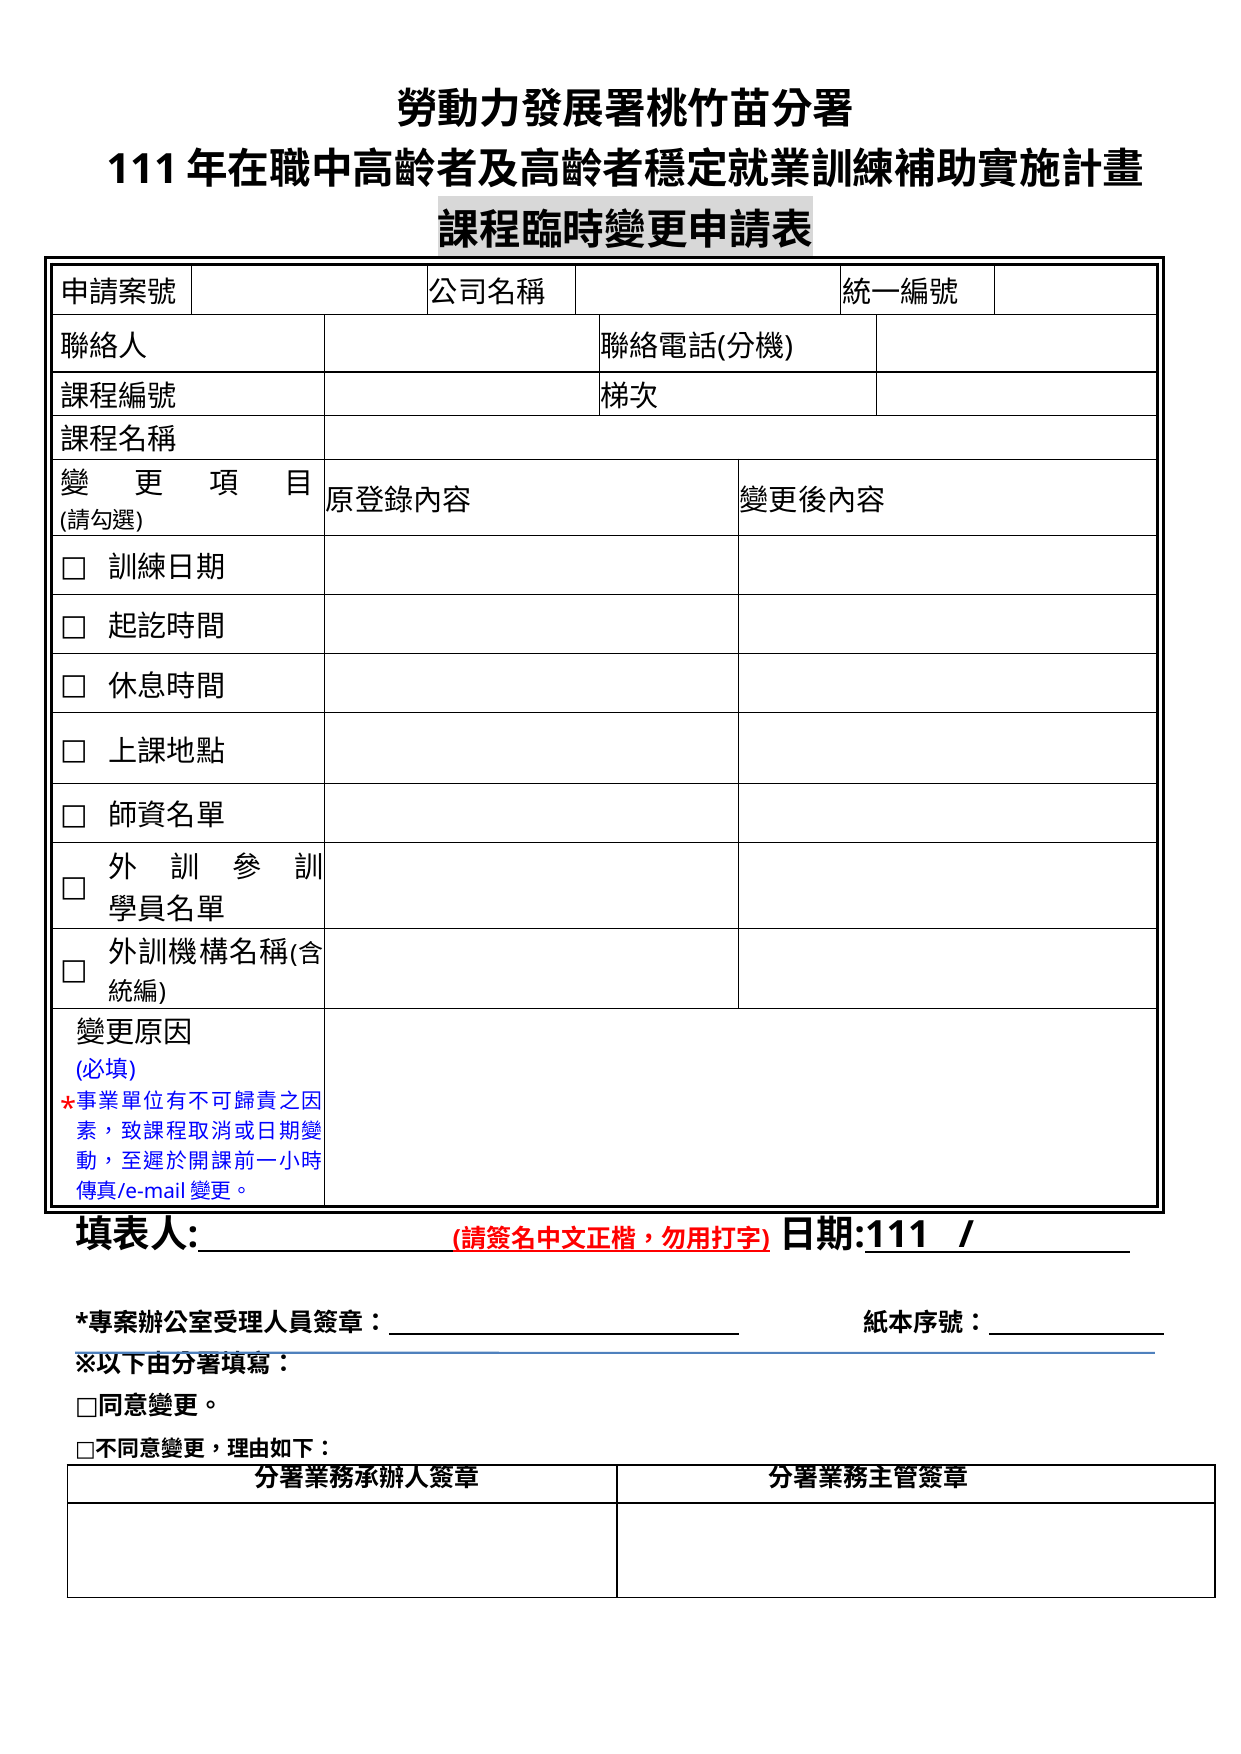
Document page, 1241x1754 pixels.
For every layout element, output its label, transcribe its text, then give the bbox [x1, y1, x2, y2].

table_cell [961, 654, 1156, 712]
table_cell [739, 843, 1156, 928]
table_cell [325, 373, 599, 415]
table_cell [325, 843, 738, 928]
table_cell □ [53, 784, 107, 842]
table_header [575, 259, 841, 263]
table_cell [325, 654, 488, 712]
text □同意變更。 [75, 1381, 1165, 1423]
table_cell 變更項目 (請勾選) [53, 460, 324, 535]
table_cell 師資名單 [107, 784, 324, 842]
table_cell 課程編號 [53, 373, 324, 415]
table_header [576, 266, 840, 314]
table_header [841, 259, 994, 263]
table_cell [739, 784, 1156, 842]
text ※以下由分署填寫： [75, 1339, 1165, 1381]
table_cell 變更原因 (必填) 事業單位有不可歸責之因素，致課程取消或日期變動，至遲於開課前一小時傳真/e-mail變更。 [75, 1009, 324, 1205]
table_cell [902, 595, 961, 653]
table_cell [488, 654, 547, 712]
table_cell [877, 373, 1156, 415]
table_cell 休息時間 [107, 654, 324, 712]
table_cell [739, 713, 1156, 783]
table_cell [902, 654, 961, 712]
table_cell 外訓參訓 學員名單 [107, 843, 324, 928]
table_cell 起訖時間 [107, 595, 324, 653]
table_header [428, 259, 575, 263]
table_header 申請案號 [49, 259, 192, 314]
table_cell [325, 713, 738, 783]
table_cell □ [53, 536, 107, 594]
table_cell [325, 536, 738, 594]
table_cell [961, 595, 1156, 653]
table_cell [547, 654, 738, 712]
text 勞動力發展署桃竹苗分署 [75, 75, 1175, 135]
table_cell [325, 416, 1156, 458]
table_cell * [53, 1009, 75, 1205]
table_header [192, 266, 427, 314]
table_cell [547, 595, 738, 653]
table_cell 外訓機構名稱(含統編) [107, 929, 324, 1007]
table_cell □ [53, 595, 107, 653]
table_cell [325, 929, 738, 1007]
table_cell [739, 536, 1156, 594]
table_cell [325, 1009, 1156, 1205]
table_header [192, 259, 428, 263]
text □不同意變更，理由如下： [75, 1423, 1165, 1464]
table_cell 上課地點 [107, 713, 324, 783]
table_cell [325, 315, 599, 371]
table_header 公司名稱 [428, 266, 575, 314]
table_cell [739, 654, 902, 712]
table_cell [337, 1504, 616, 1597]
table_cell □ [53, 843, 107, 928]
table_cell [739, 929, 1156, 1007]
table_header 分署業務主管簽章 [618, 1466, 1214, 1502]
table_header [995, 266, 1156, 314]
table_cell [488, 595, 547, 653]
table_cell □ [53, 654, 107, 712]
table_cell [325, 784, 738, 842]
table_cell [325, 595, 488, 653]
table_header [994, 259, 1160, 314]
text *專案辦公室受理人員簽章： 紙本序號： [75, 1298, 1165, 1339]
table_cell 訓練日期 [107, 536, 324, 594]
table_cell 梯次 [600, 373, 876, 415]
table_cell [739, 595, 902, 653]
table_cell [877, 315, 1156, 371]
text 填表人: (請簽名中文正楷，勿用打字) 日期:111 / [75, 1214, 1165, 1256]
table_header 分署業務承辦人簽章 [68, 1466, 616, 1502]
table_cell 變更後內容 [739, 460, 1156, 535]
table_cell 聯絡人 [53, 315, 324, 371]
table_cell 聯絡電話(分機) [600, 315, 876, 371]
table_cell 課程名稱 [53, 416, 324, 458]
table_cell [68, 1504, 337, 1597]
table_cell 原登錄內容 [325, 460, 738, 535]
text 課程臨時變更申請表 [75, 196, 1175, 256]
table_header 統一編號 [841, 266, 994, 314]
text 111年在職中高齡者及高齡者穩定就業訓練補助實施計畫 [75, 135, 1175, 196]
table_cell [618, 1504, 1214, 1597]
table_cell □ [53, 929, 107, 1007]
table_cell □ [53, 713, 107, 783]
